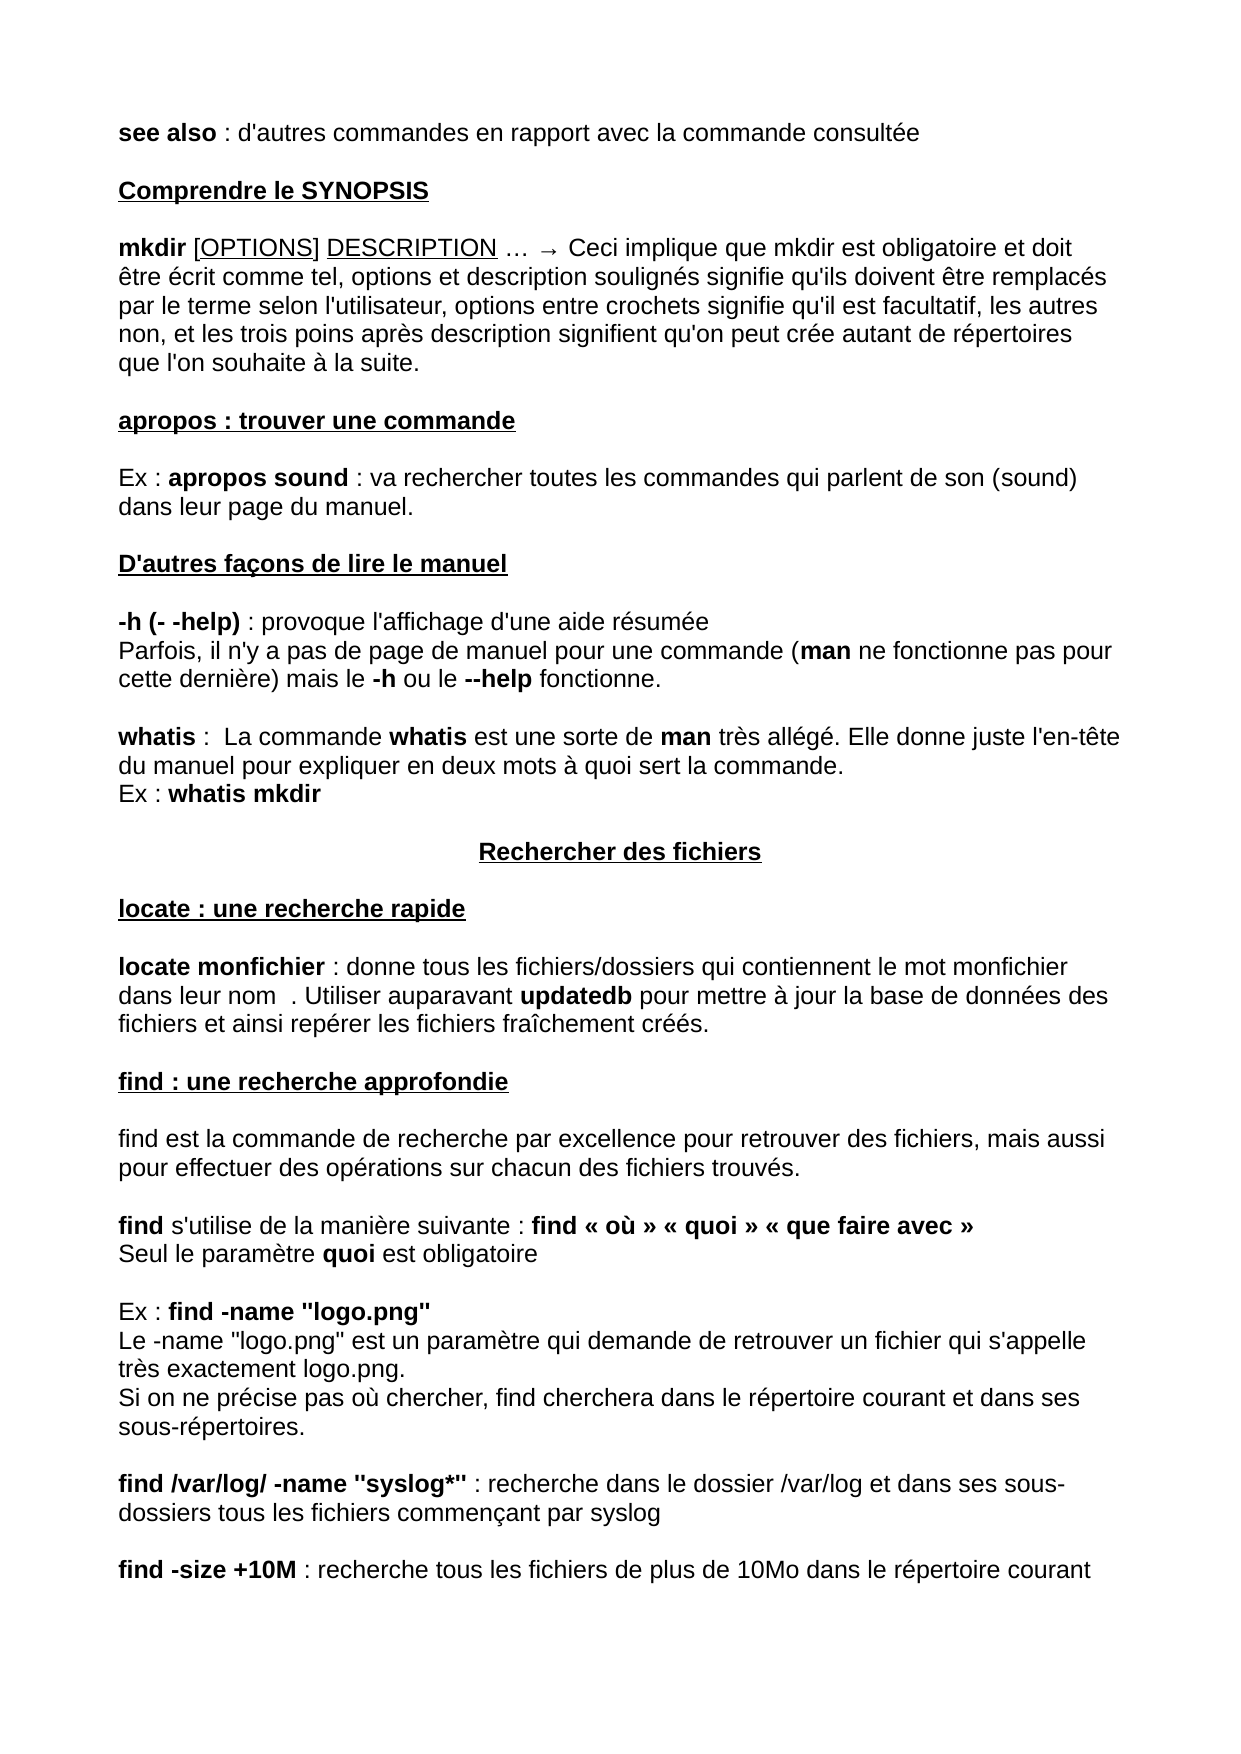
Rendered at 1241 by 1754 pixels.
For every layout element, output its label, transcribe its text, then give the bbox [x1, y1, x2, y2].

text find -size +10M : recherche tous les fichiers de plus de 10Mo dans le répertoire courant [118, 1555, 1122, 1583]
text ﻿D'autres façons de lire le manuel [118, 549, 1122, 578]
text Si on ne précise pas où chercher, find cherchera dans le répertoire courant et dans ses sous-répertoires. [118, 1383, 1122, 1441]
text apropos : trouver une commande [118, 406, 1122, 434]
text whatis : ﻿La commande whatis est une sorte de man très allégé. Elle donne juste l'en-tête du manuel pour expliquer en deux mots à quoi sert la commande. [118, 722, 1122, 779]
text find s'utilise de la manière suivante : ﻿find « où » « quoi » « que faire avec » [118, 1211, 1122, 1239]
text see also : d'autres commandes en rapport avec la commande consultée [118, 118, 1122, 147]
text -h (- -help) : provoque l'affichage d'une aide résumée [118, 607, 1122, 636]
text locate : une recherche rapide [118, 894, 1122, 923]
text Parfois, ﻿il n'y a pas de page de manuel pour une commande (man ne fonctionne pas pour cette dernière) mais le -h ou le --help fonctionne. [118, 636, 1122, 693]
text find /var/log/ -name ''syslog*'' : recherche dans le dossier /var/log et dans ses sous-dossiers tous les fichiers commençant par syslog [118, 1469, 1122, 1526]
text Rechercher des fichiers [118, 837, 1122, 866]
text Seul le paramètre quoi est obligatoire [118, 1239, 1122, 1268]
text Ex : whatis mkdir [118, 779, 1122, 808]
text mkdir [OPTIONS] DESCRIPTION … → Ceci implique que mkdir est obligatoire et doit être écrit comme tel, options et description soulignés signifie qu'ils doivent être remplacés par le terme selon l'utilisateur, options entre crochets signifie qu'il est facultatif, les autres non, et les trois poins après description signifient qu'on peut crée autant de répertoires que l'on souhaite à la suite. [118, 233, 1122, 377]
text locate monfichier : ﻿donne tous les fichiers/dossiers qui contiennent le mot monfichier dans leur nom . Utiliser auparavant updatedb pour mettre à jour la base de données des fichiers et ainsi repérer les fichiers fraîchement créés. [118, 952, 1122, 1038]
text Ex : apropos sound : ﻿va rechercher toutes les commandes qui parlent de son (sound) dans leur page du manuel. [118, 463, 1122, 521]
text find : une recherche approfondie [118, 1067, 1122, 1096]
text ﻿ [118, 808, 1122, 837]
text ﻿Le -name "logo.png" est un paramètre qui demande de retrouver un fichier qui s'appelle très exactement logo.png. [118, 1326, 1122, 1383]
text Ex : find -name ''logo.png'' [118, 1297, 1122, 1326]
text ﻿find est la commande de recherche par excellence pour retrouver des fichiers, mais aussi pour effectuer des opérations sur chacun des fichiers trouvés. [118, 1124, 1122, 1182]
text Comprendre le SYNOPSIS [118, 176, 1122, 204]
